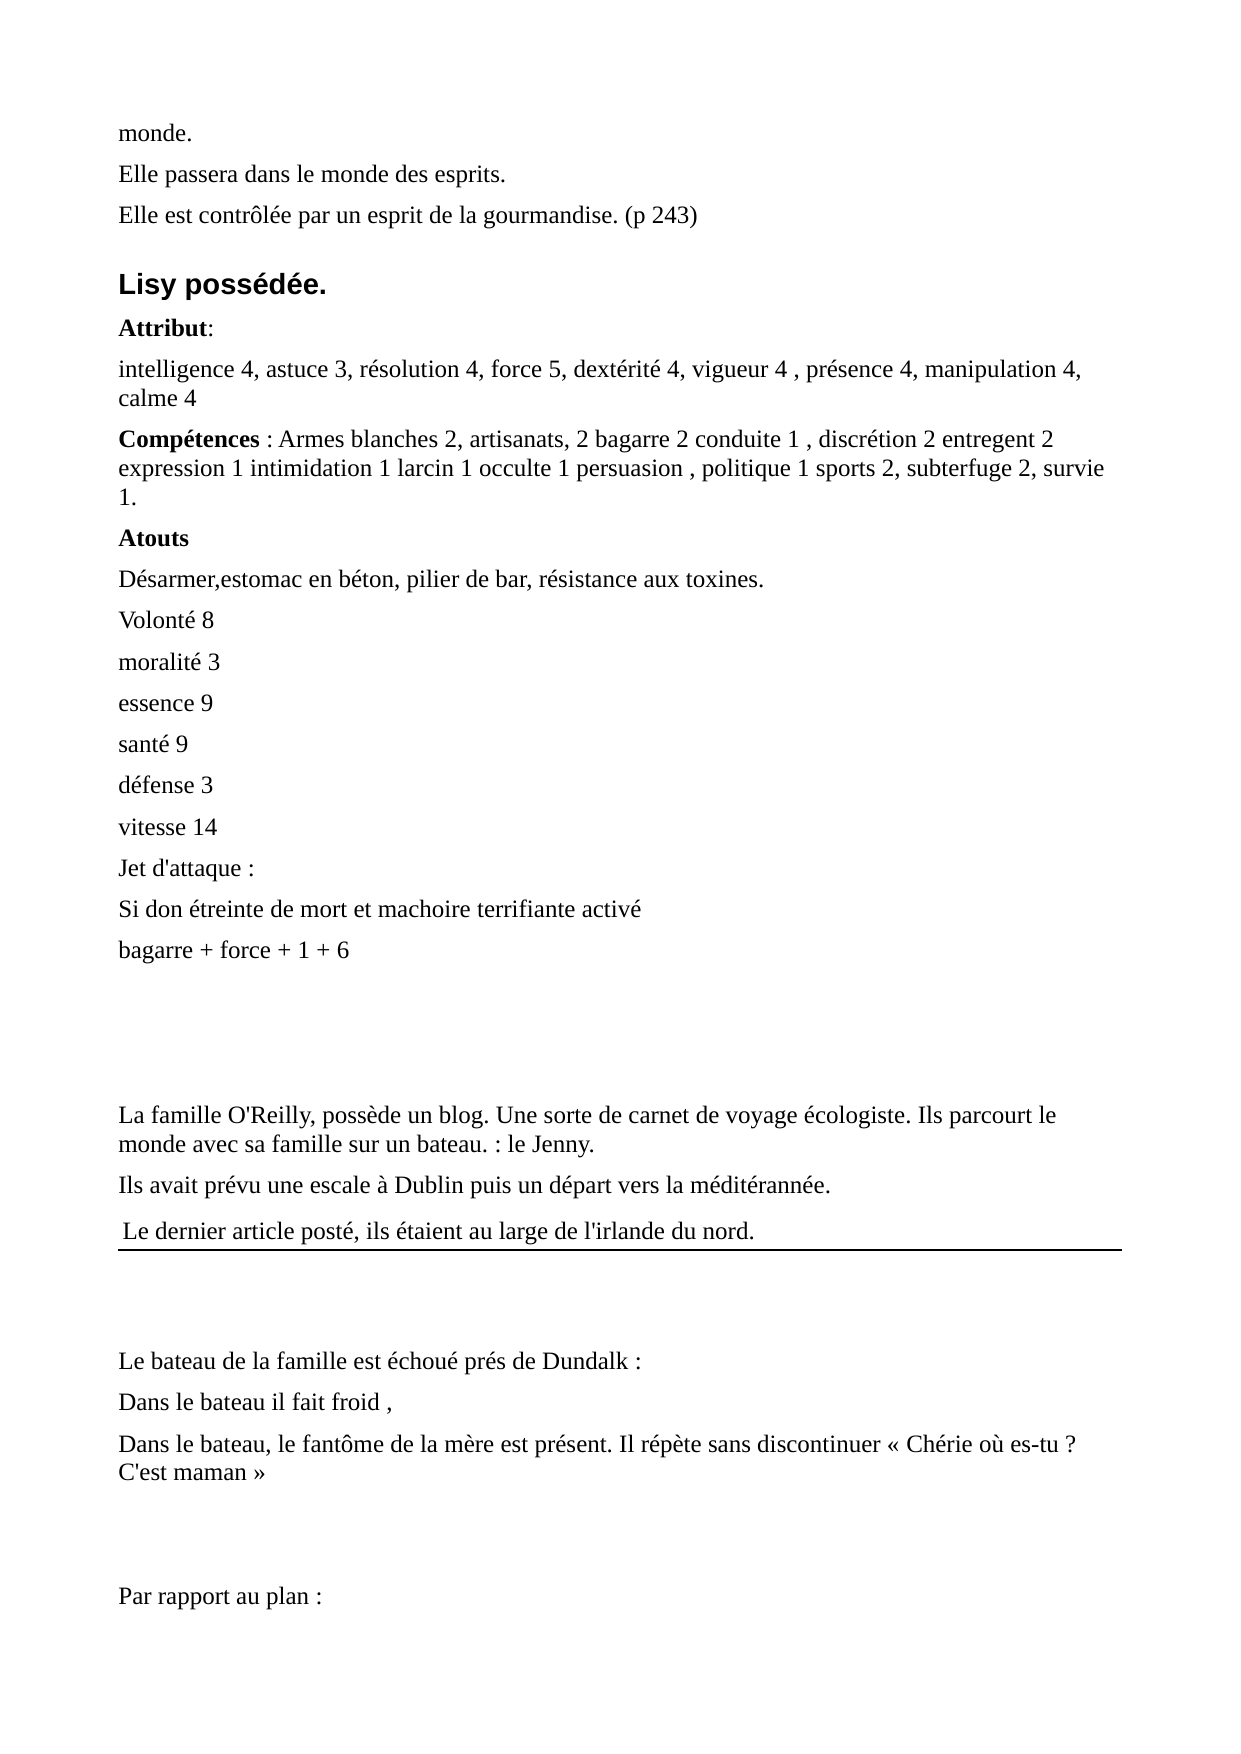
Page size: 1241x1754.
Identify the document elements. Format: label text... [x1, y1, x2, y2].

text Par rapport au plan : [118, 1581, 1122, 1610]
text essence 9 [118, 688, 1122, 717]
text Le bateau de la famille est échoué prés de Dundalk : [118, 1346, 1122, 1375]
text vitesse 14 [118, 812, 1122, 840]
text Compétences : Armes blanches 2, artisanats, 2 bagarre 2 conduite 1 , discrétion 2 entregent 2 expression 1 intimidation 1 larcin 1 occulte 1 persuasion , politique 1 sports 2, subterfuge 2, survie 1. [118, 424, 1122, 510]
text monde. [118, 118, 1122, 147]
text Volonté 8 [118, 605, 1122, 634]
text Attribut: [118, 313, 1122, 342]
text Désarmer,estomac en béton, pilier de bar, résistance aux toxines. [118, 564, 1122, 593]
text Atouts [118, 523, 1122, 552]
text bagarre + force + 1 + 6 [118, 935, 1122, 964]
subtitle Lisy possédée. [118, 267, 1122, 300]
text Dans le bateau il fait froid , [118, 1387, 1122, 1416]
text intelligence 4, astuce 3, résolution 4, force 5, dextérité 4, vigueur 4 , présence 4, manipulation 4, calme 4 [118, 354, 1122, 412]
text Elle passera dans le monde des esprits. [118, 159, 1122, 188]
text Elle est contrôlée par un esprit de la gourmandise. (p 243) [118, 201, 1122, 229]
text Dans le bateau, le fantôme de la mère est présent. Il répète sans discontinuer « Chérie où es-tu ? C'est maman » [118, 1429, 1122, 1486]
text La famille O'Reilly, possède un blog. Une sorte de carnet de voyage écologiste. Ils parcourt le monde avec sa famille sur un bateau. : le Jenny. [118, 1100, 1122, 1158]
text moralité 3 [118, 647, 1122, 675]
text santé 9 [118, 729, 1122, 758]
text Le dernier article posté, ils étaient au large de l'irlande du nord. [118, 1212, 1122, 1249]
text défense 3 [118, 770, 1122, 799]
text Si don étreinte de mort et machoire terrifiante activé [118, 894, 1122, 923]
text Jet d'attaque : [118, 853, 1122, 882]
text Ils avait prévu une escale à Dublin puis un départ vers la méditérannée. [118, 1170, 1122, 1199]
